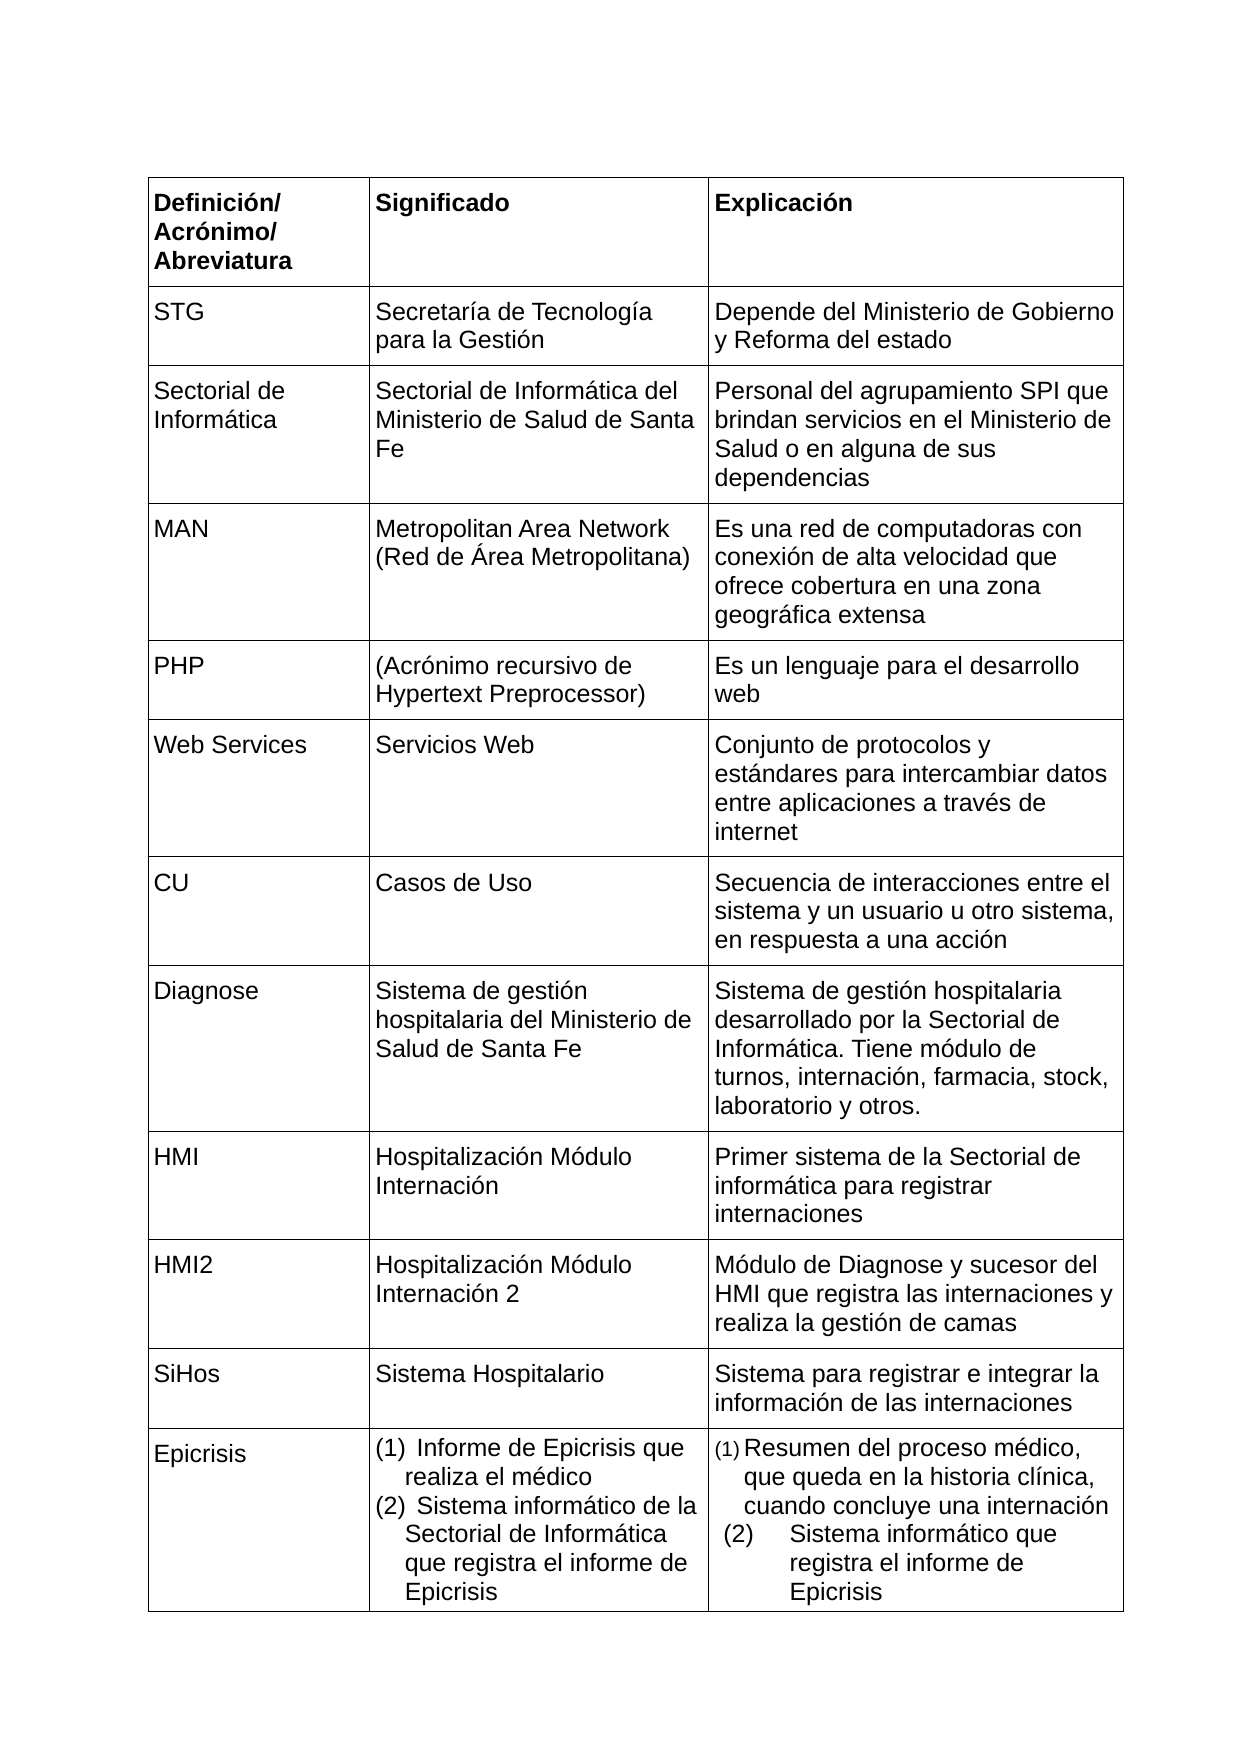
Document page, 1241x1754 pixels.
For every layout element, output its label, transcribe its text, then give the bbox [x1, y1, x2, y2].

table_cell Primer sistema de la Sectorial de informática para registrar internaciones [709, 1132, 1123, 1239]
table_cell Sistema de gestión hospitalaria del Ministerio de Salud de Santa Fe [370, 966, 708, 1131]
table_cell Depende del Ministerio de Gobierno y Reforma del estado [709, 287, 1123, 365]
table_cell Informe de Epicrisis que realiza el médico Sistema informático de la Sectorial de Informática que registra el informe de Epicrisis [370, 1429, 708, 1611]
table_cell Sectorial de Informática del Ministerio de Salud de Santa Fe [370, 366, 708, 502]
table_cell Web Services [149, 720, 369, 856]
table_cell Metropolitan Area Network (Red de Área Metropolitana) [370, 504, 708, 639]
table_cell Conjunto de protocolos y estándares para intercambiar datos entre aplicaciones a través de internet [709, 720, 1123, 856]
table_cell STG [149, 287, 369, 365]
table_cell SiHos [149, 1349, 369, 1427]
table_cell Módulo de Diagnose y sucesor del HMI que registra las internaciones y realiza la gestión de camas [709, 1240, 1123, 1348]
table_cell Es una red de computadoras con conexión de alta velocidad que ofrece cobertura en una zona geográfica extensa [709, 504, 1123, 639]
table_cell HMI [149, 1132, 369, 1239]
table_cell Sistema para registrar e integrar la información de las internaciones [709, 1349, 1123, 1427]
table_cell CU [149, 857, 369, 965]
table_cell Resumen del proceso médico, que queda en la historia clínica, cuando concluye una internación Sistema informático que registra el informe de Epicrisis [709, 1429, 1123, 1611]
table_cell Sistema Hospitalario [370, 1349, 708, 1427]
table_cell Epicrisis [149, 1429, 369, 1611]
table_cell Diagnose [149, 966, 369, 1131]
table_cell Secuencia de interacciones entre el sistema y un usuario u otro sistema, en respuesta a una acción [709, 857, 1123, 965]
table_header Explicación [709, 178, 1123, 286]
table_cell Personal del agrupamiento SPI que brindan servicios en el Ministerio de Salud o en alguna de sus dependencias [709, 366, 1123, 502]
table_cell Hospitalización Módulo Internación 2 [370, 1240, 708, 1348]
table_cell MAN [149, 504, 369, 639]
table_cell Sectorial de Informática [149, 366, 369, 502]
table_cell Hospitalización Módulo Internación [370, 1132, 708, 1239]
table_header Significado [370, 178, 708, 286]
table_header Definición/ Acrónimo/ Abreviatura [149, 178, 369, 286]
table_cell PHP [149, 641, 369, 719]
table_cell Servicios Web [370, 720, 708, 856]
table_cell Es un lenguaje para el desarrollo web [709, 641, 1123, 719]
table_cell Casos de Uso [370, 857, 708, 965]
table_cell Secretaría de Tecnología para la Gestión [370, 287, 708, 365]
table_cell (Acrónimo recursivo de Hypertext Preprocessor) [370, 641, 708, 719]
table_cell Sistema de gestión hospitalaria desarrollado por la Sectorial de Informática. Tiene módulo de turnos, internación, farmacia, stock, laboratorio y otros. [709, 966, 1123, 1131]
table_cell HMI2 [149, 1240, 369, 1348]
